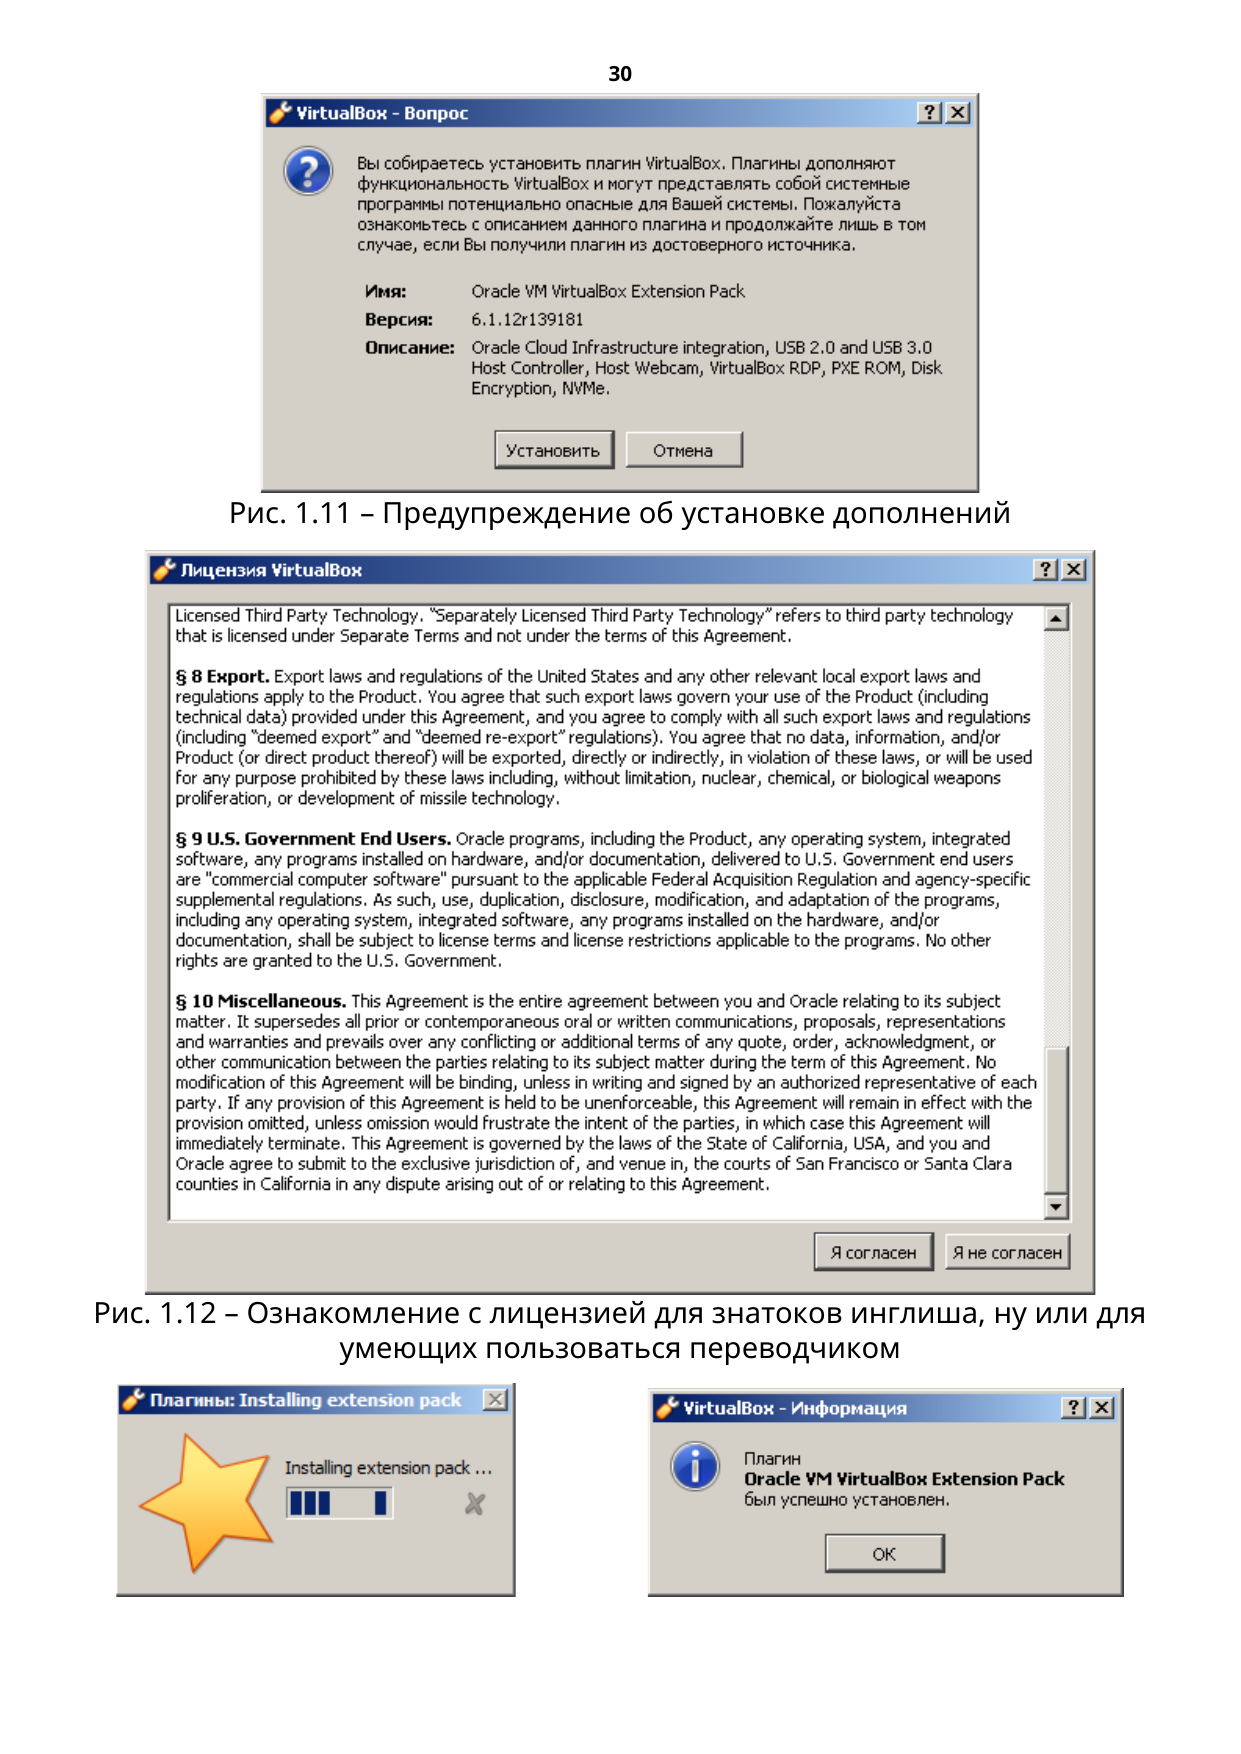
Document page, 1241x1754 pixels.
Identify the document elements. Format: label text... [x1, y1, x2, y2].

picture [144, 550, 1096, 1295]
picture [647, 1388, 1124, 1597]
text Рис. 1.12 – Ознакомление с лицензией для знатоков инглиша, ну или для умеющих пользоваться переводчиком [89, 1295, 1152, 1366]
picture [260, 93, 980, 493]
picture [116, 1383, 516, 1597]
text Рис. 1.11 – Предупреждение об установке дополнений [89, 493, 1152, 532]
